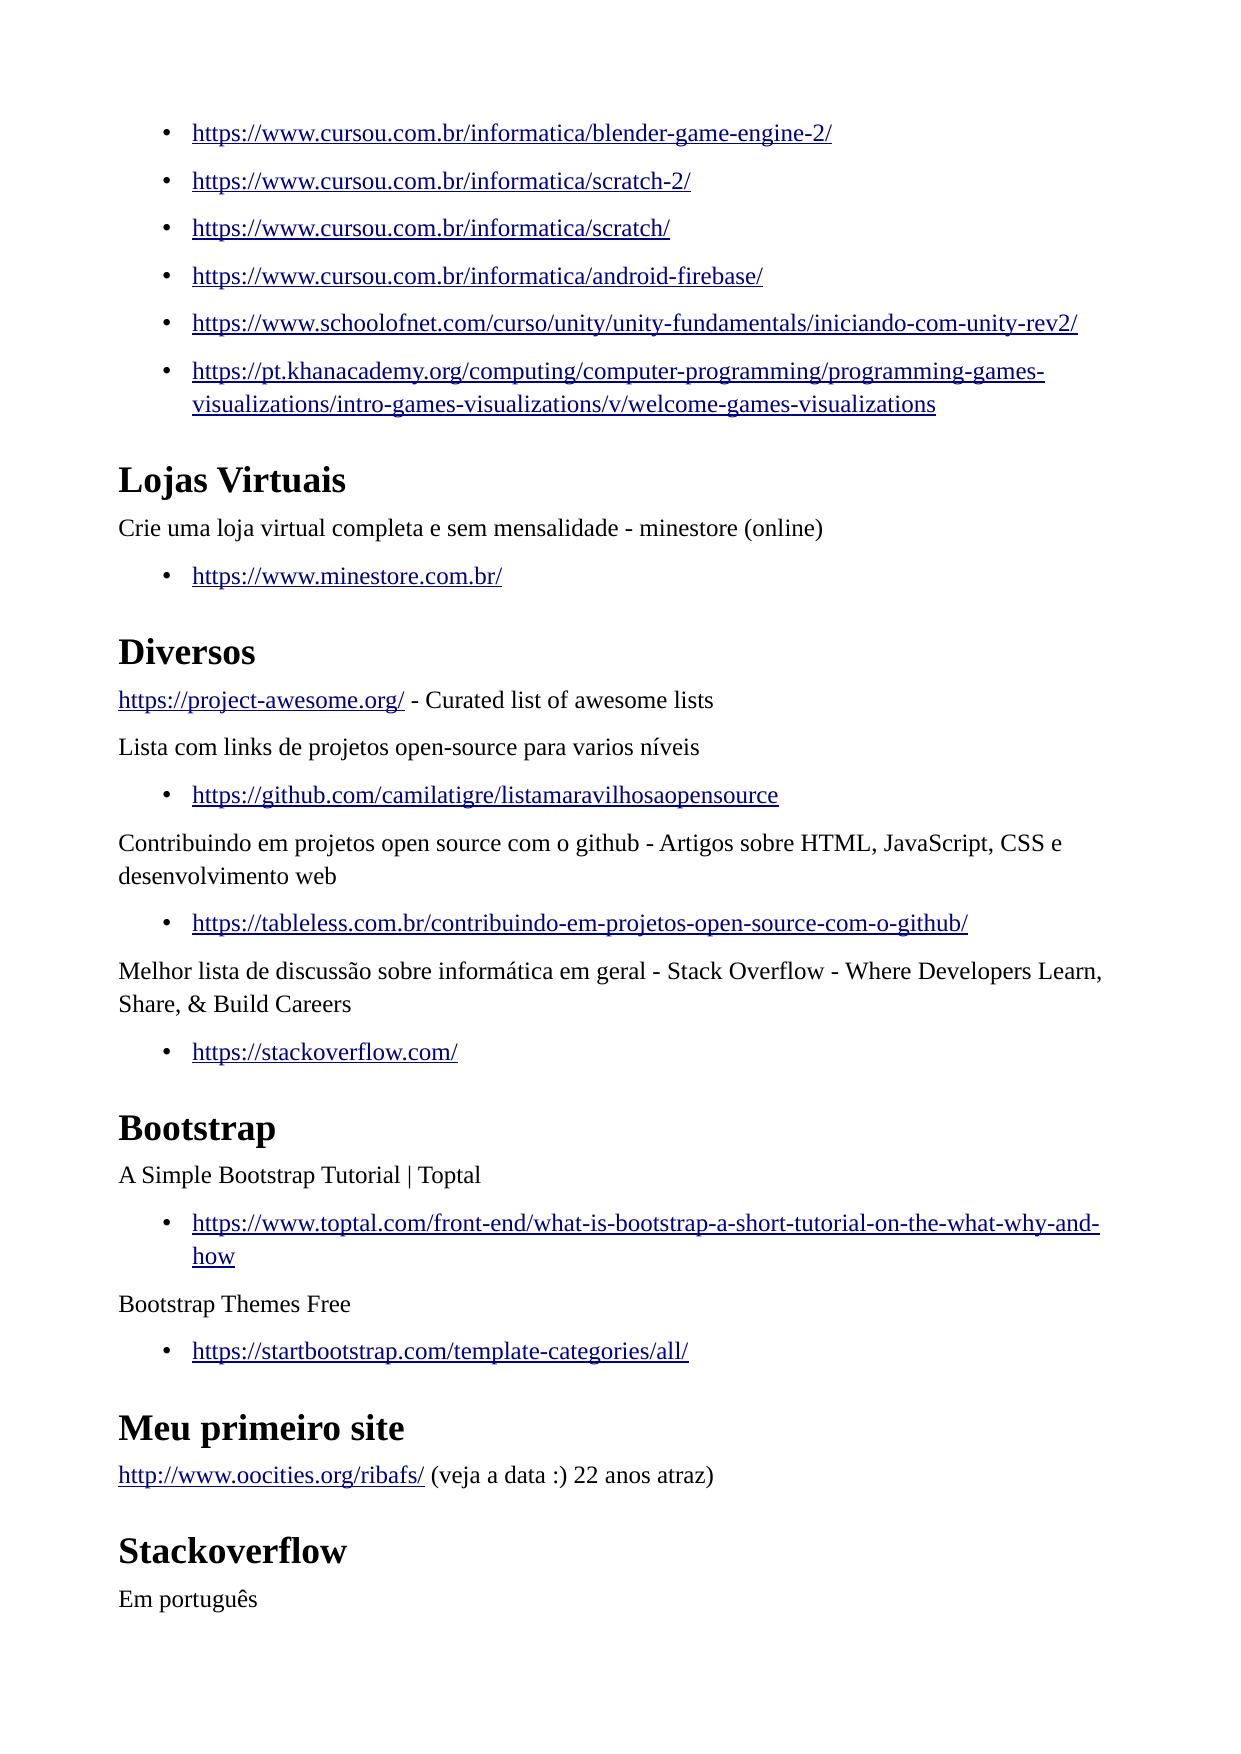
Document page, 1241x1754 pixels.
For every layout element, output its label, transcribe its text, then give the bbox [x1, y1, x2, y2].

text http://www.oocities.org/ribafs/ (veja a data :) 22 anos atraz) [118, 1461, 1122, 1489]
list https://www.schoolofnet.com/curso/unity/unity-fundamentals/iniciando-com-unity-rev2/ [162, 308, 1122, 337]
text Melhor lista de discussão sobre informática em geral - Stack Overflow - Where Developers Learn, Share, & Build Careers [118, 956, 1122, 1018]
subtitle Bootstrap [118, 1105, 1122, 1148]
subtitle Stackoverflow [118, 1529, 1122, 1572]
list https://pt.khanacademy.org/computing/computer-programming/programming-games-visualizations/intro-games-visualizations/v/welcome-games-visualizations [162, 356, 1122, 418]
list https://www.cursou.com.br/informatica/scratch/ [162, 213, 1122, 242]
subtitle Diversos [118, 629, 1122, 672]
text Lista com links de projetos open-source para varios níveis [118, 732, 1122, 761]
list https://www.cursou.com.br/informatica/android-firebase/ [162, 261, 1122, 290]
text https://project-awesome.org/ - Curated list of awesome lists [118, 685, 1122, 714]
list https://tableless.com.br/contribuindo-em-projetos-open-source-com-o-github/ [162, 908, 1122, 937]
text Em português [118, 1584, 1122, 1613]
list https://www.cursou.com.br/informatica/blender-game-engine-2/ [162, 118, 1122, 147]
text A Simple Bootstrap Tutorial | Toptal [118, 1161, 1122, 1189]
list https://www.minestore.com.br/ [162, 561, 1122, 589]
text Crie uma loja virtual completa e sem mensalidade - minestore (online) [118, 513, 1122, 542]
list https://stackoverflow.com/ [162, 1037, 1122, 1065]
text Bootstrap Themes Free [118, 1289, 1122, 1318]
list https://www.cursou.com.br/informatica/scratch-2/ [162, 166, 1122, 194]
list https://www.toptal.com/front-end/what-is-bootstrap-a-short-tutorial-on-the-what-why-and-how [162, 1208, 1122, 1270]
list https://startbootstrap.com/template-categories/all/ [162, 1336, 1122, 1365]
text Contribuindo em projetos open source com o github - Artigos sobre HTML, JavaScript, CSS e desenvolvimento web [118, 828, 1122, 889]
list https://github.com/camilatigre/listamaravilhosaopensource [162, 780, 1122, 809]
subtitle Meu primeiro site [118, 1405, 1122, 1448]
subtitle Lojas Virtuais [118, 458, 1122, 501]
